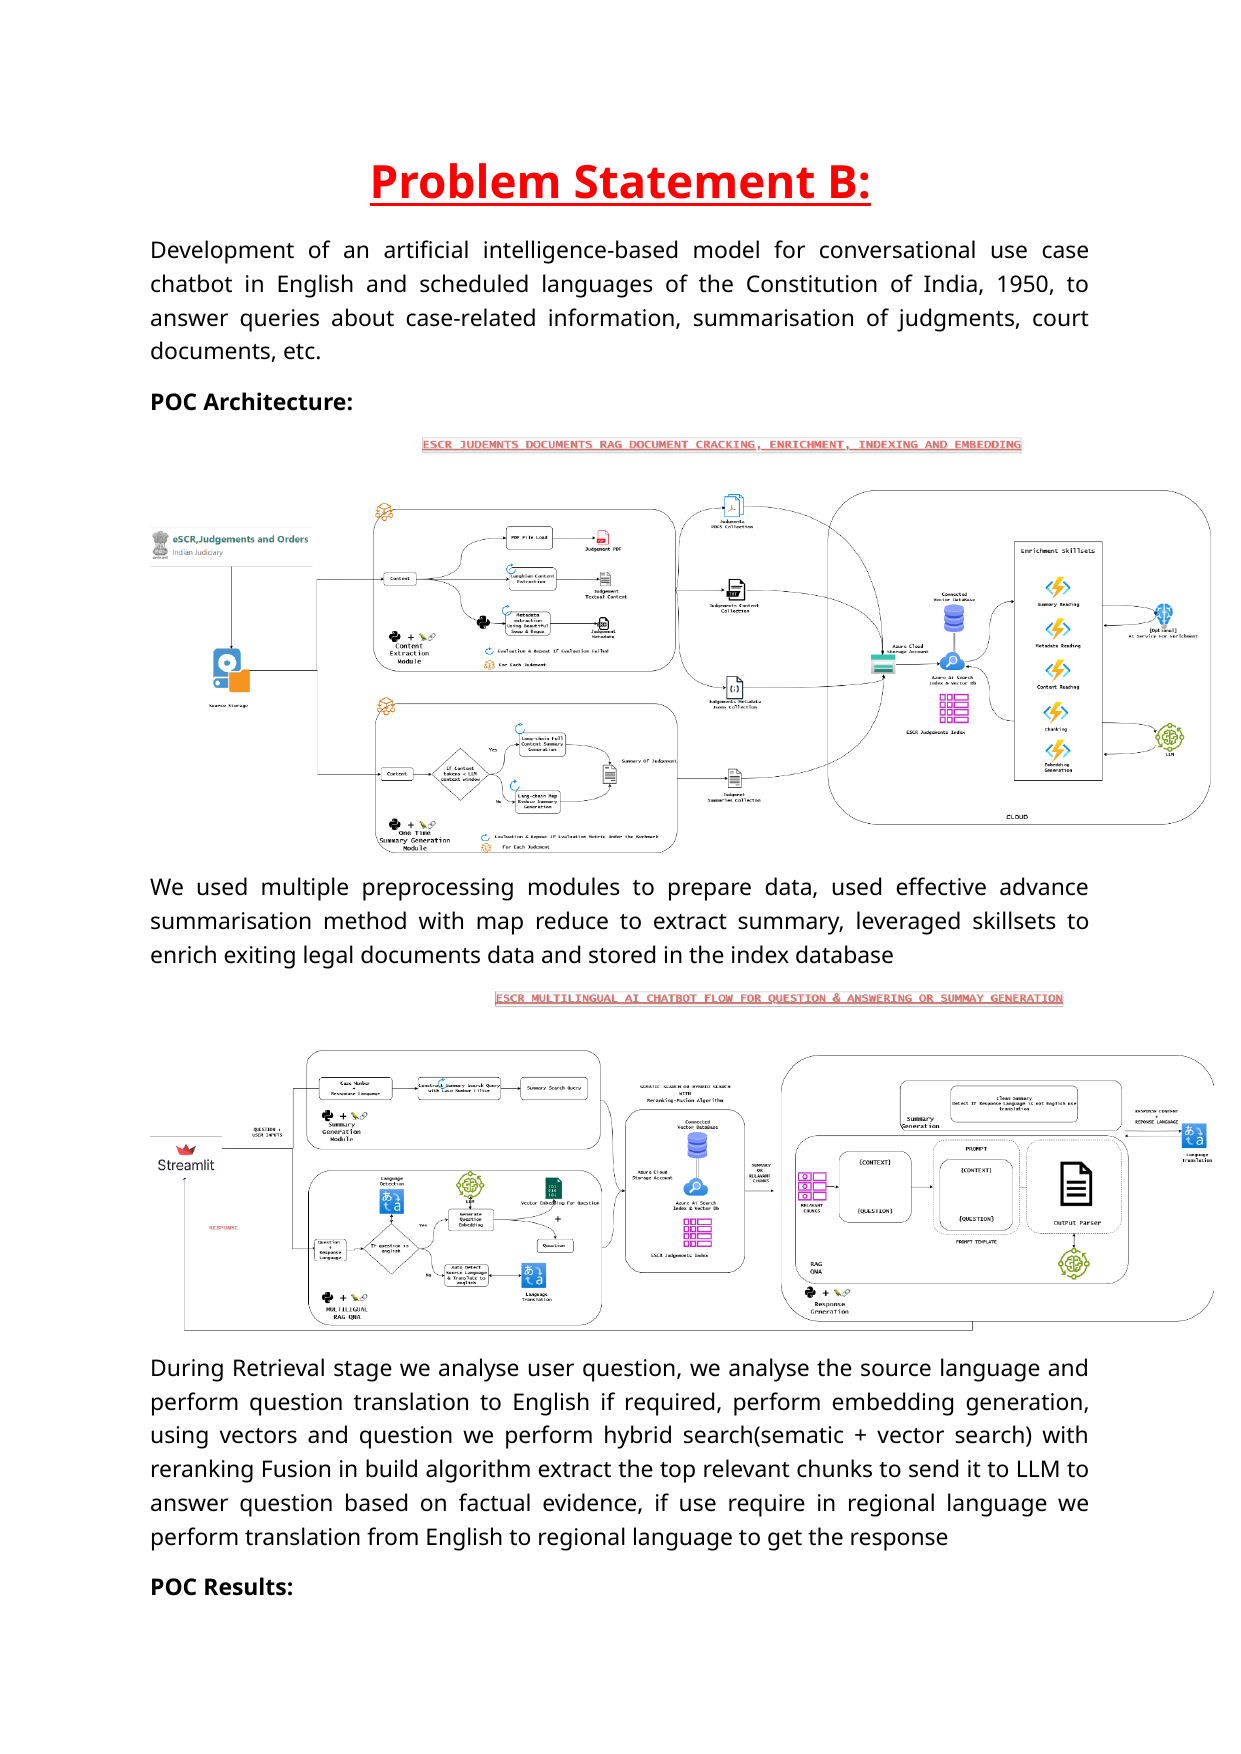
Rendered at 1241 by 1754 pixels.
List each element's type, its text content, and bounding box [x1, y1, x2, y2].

text Problem Statement B: [150, 150, 1090, 212]
text Development of an artificial intelligence-based model for conversational use case chatbot in English and scheduled languages of the Constitution of India, 1950, to answer queries about case-related information, summarisation of judgments, court documents, etc. [150, 234, 1090, 366]
picture [150, 436, 1211, 853]
text POC Results: [150, 1571, 1090, 1602]
text POC Architecture: [150, 386, 1090, 417]
text We used multiple preprocessing modules to prepare data, used effective advance summarisation method with map reduce to extract summary, leveraged skillsets to enrich exiting legal documents data and stored in the index database [150, 871, 1090, 970]
text During Retrieval stage we analyse user question, we analyse the source language and perform question translation to English if required, perform embedding generation, using vectors and question we perform hybrid search(sematic + vector search) with reranking Fusion in build algorithm extract the top relevant chunks to send it to LLM to answer question based on factual evidence, if use require in regional language we perform translation from English to regional language to get the response [150, 1352, 1090, 1552]
picture [150, 989, 1214, 1333]
